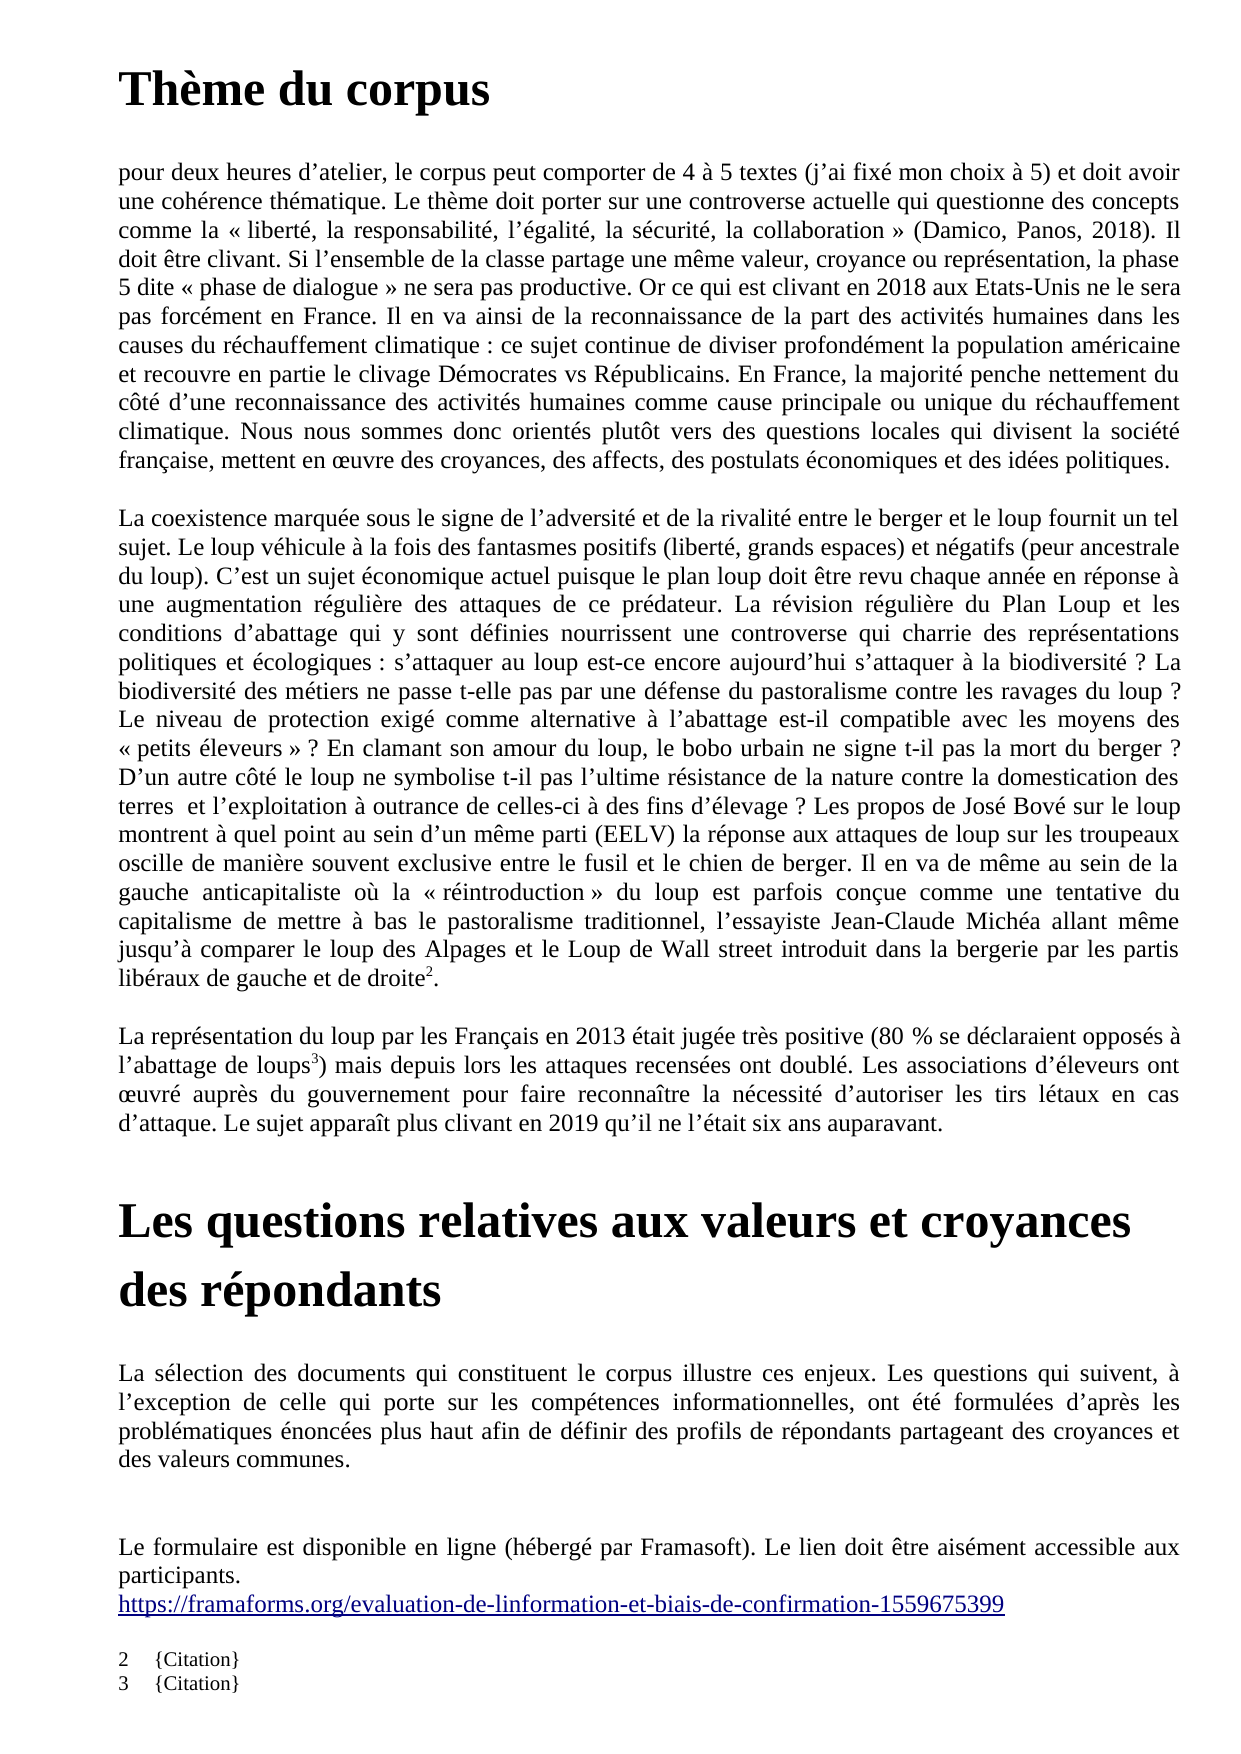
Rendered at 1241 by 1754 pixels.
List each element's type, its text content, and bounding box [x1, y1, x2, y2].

text La représentation du loup par les Français en 2013 était jugée très positive (80 % se déclaraient opposés à l’abattage de loups) mais depuis lors les attaques recensées ont doublé. Les associations d’éleveurs ont œuvré auprès du gouvernement pour faire reconnaître la nécessité d’autoriser les tirs létaux en cas d’attaque. Le sujet apparaît plus clivant en 2019 qu’il ne l’était six ans auparavant. [118, 1021, 1181, 1136]
text La sélection des documents qui constituent le corpus illustre ces enjeux. Les questions qui suivent, à l’exception de celle qui porte sur les compétences informationnelles, ont été formulées d’après les problématiques énoncées plus haut afin de définir des profils de répondants partageant des croyances et des valeurs communes. [118, 1358, 1181, 1473]
text {Citation} [118, 1671, 1181, 1695]
subtitle Thème du corpus [118, 59, 1181, 117]
text pour deux heures d’atelier, le corpus peut comporter de 4 à 5 textes (j’ai fixé mon choix à 5) et doit avoir une cohérence thématique. Le thème doit porter sur une controverse actuelle qui questionne des concepts comme la « liberté, la responsabilité, l’égalité, la sécurité, la collaboration » (Damico, Panos, 2018). Il doit être clivant. Si l’ensemble de la classe partage une même valeur, croyance ou représentation, la phase 5 dite « phase de dialogue » ne sera pas productive. Or ce qui est clivant en 2018 aux Etats-Unis ne le sera pas forcément en France. Il en va ainsi de la reconnaissance de la part des activités humaines dans les causes du réchauffement climatique : ce sujet continue de diviser profondément la population américaine et recouvre en partie le clivage Démocrates vs Républicains. En France, la majorité penche nettement du côté d’une reconnaissance des activités humaines comme cause principale ou unique du réchauffement climatique. Nous nous sommes donc orientés plutôt vers des questions locales qui divisent la société française, mettent en œuvre des croyances, des affects, des postulats économiques et des idées politiques. [118, 157, 1181, 474]
subtitle Les questions relatives aux valeurs et croyances des répondants [118, 1191, 1181, 1317]
text {Citation} [118, 1647, 1181, 1671]
text Le formulaire est disponible en ligne (hébergé par Framasoft). Le lien doit être aisément accessible aux participants. https://framaforms.org/evaluation-de-linformation-et-biais-de-confirmation-1559675399 [118, 1503, 1181, 1618]
text La coexistence marquée sous le signe de l’adversité et de la rivalité entre le berger et le loup fournit un tel sujet. Le loup véhicule à la fois des fantasmes positifs (liberté, grands espaces) et négatifs (peur ancestrale du loup). C’est un sujet économique actuel puisque le plan loup doit être revu chaque année en réponse à une augmentation régulière des attaques de ce prédateur. La révision régulière du Plan Loup et les conditions d’abattage qui y sont définies nourrissent une controverse qui charrie des représentations politiques et écologiques : s’attaquer au loup est-ce encore aujourd’hui s’attaquer à la biodiversité ? La biodiversité des métiers ne passe t-elle pas par une défense du pastoralisme contre les ravages du loup ? Le niveau de protection exigé comme alternative à l’abattage est-il compatible avec les moyens des « petits éleveurs » ? En clamant son amour du loup, le bobo urbain ne signe t-il pas la mort du berger ? D’un autre côté le loup ne symbolise t-il pas l’ultime résistance de la nature contre la domestication des terres et l’exploitation à outrance de celles-ci à des fins d’élevage ? Les propos de José Bové sur le loup montrent à quel point au sein d’un même parti (EELV) la réponse aux attaques de loup sur les troupeaux oscille de manière souvent exclusive entre le fusil et le chien de berger. Il en va de même au sein de la gauche anticapitaliste où la « réintroduction » du loup est parfois conçue comme une tentative du capitalisme de mettre à bas le pastoralisme traditionnel, l’essayiste Jean-Claude Michéa allant même jusqu’à comparer le loup des Alpages et le Loup de Wall street introduit dans la bergerie par les partis libéraux de gauche et de droite. [118, 503, 1181, 992]
